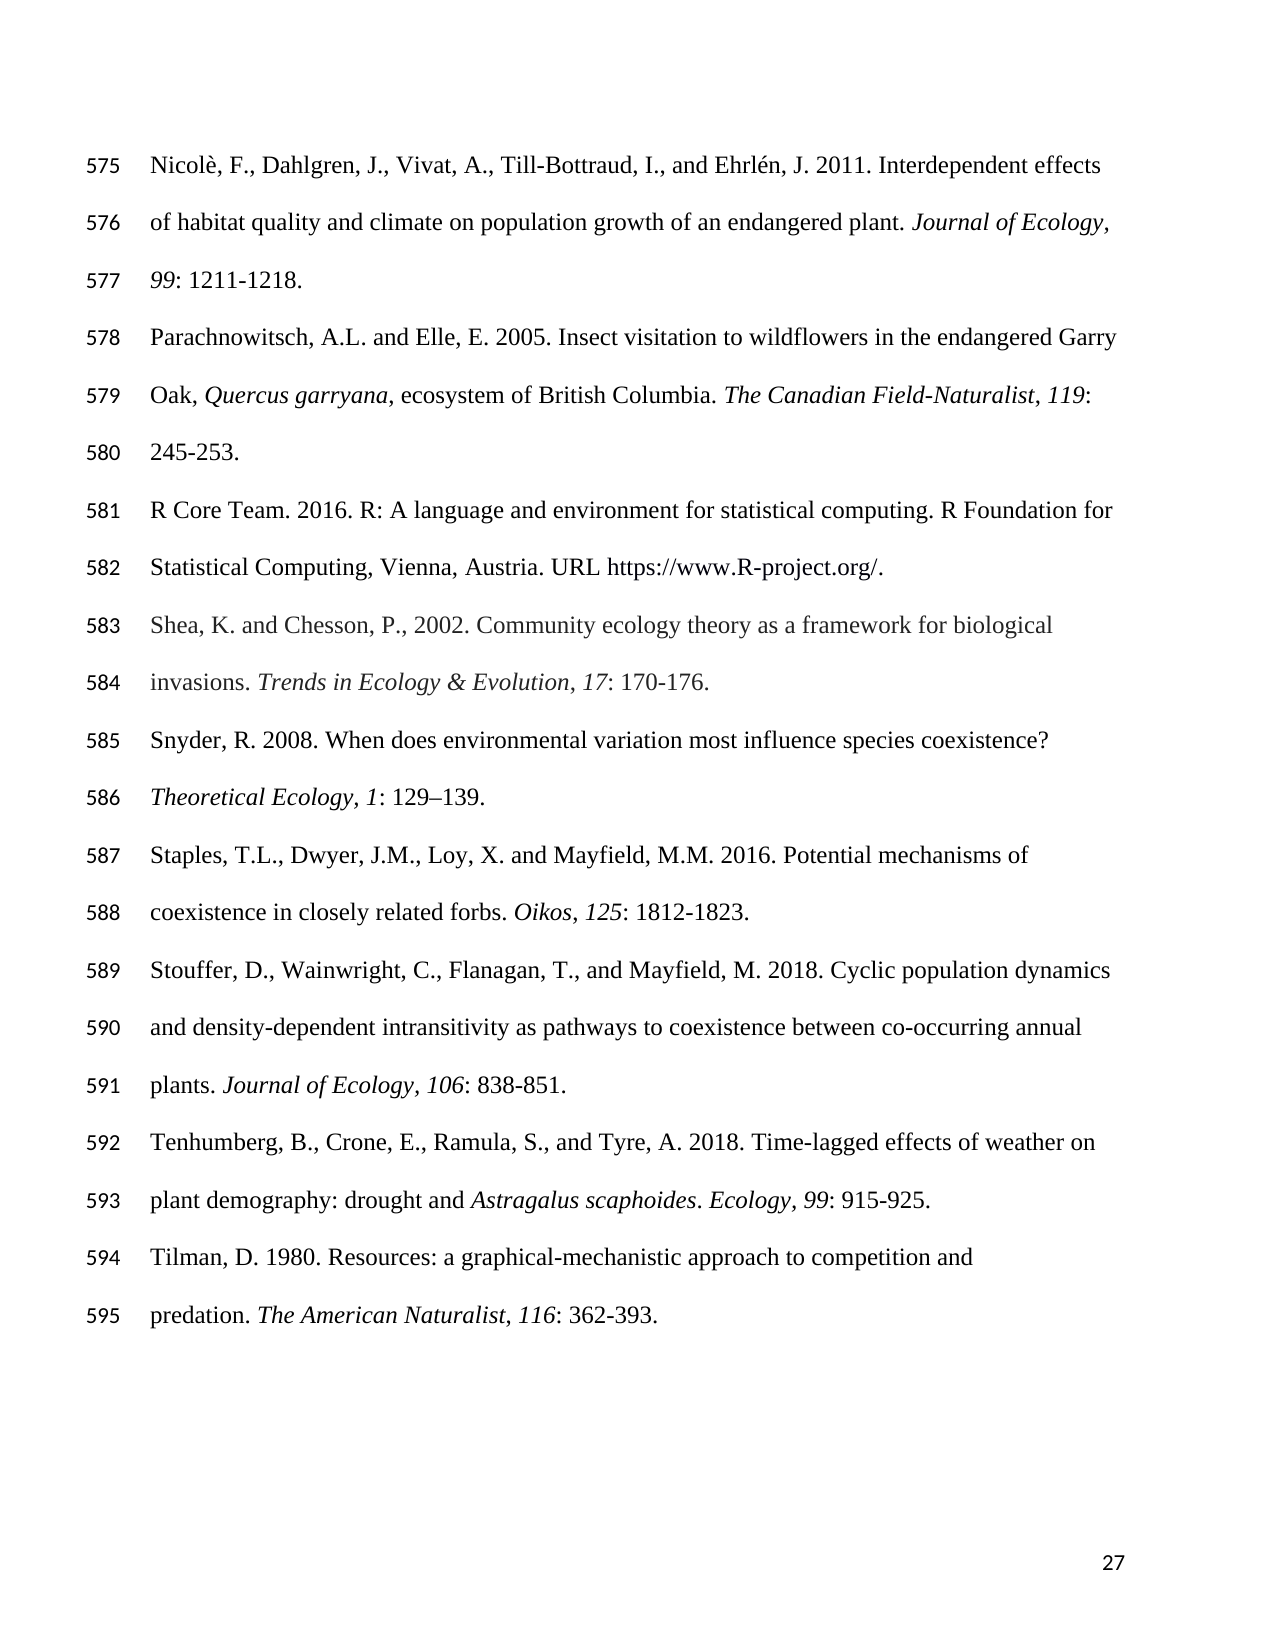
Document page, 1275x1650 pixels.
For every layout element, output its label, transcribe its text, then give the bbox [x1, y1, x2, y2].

text Staples, T.L., Dwyer, J.M., Loy, X. and Mayfield, M.M. 2016. Potential mechanisms of coexistence in closely related forbs. Oikos, 125: 1812-1823. [150, 840, 1125, 926]
text Tilman, D. 1980. Resources: a graphical-mechanistic approach to competition and predation. The American Naturalist, 116: 362-393. [150, 1242, 1125, 1329]
text Parachnowitsch, A.L. and Elle, E. 2005. Insect visitation to wildflowers in the endangered Garry Oak, Quercus garryana, ecosystem of British Columbia. The Canadian Field-Naturalist, 119: 245-253. [150, 322, 1125, 466]
text Stouffer, D., Wainwright, C., Flanagan, T., and Mayfield, M. 2018. Cyclic population dynamics and density-dependent intransitivity as pathways to coexistence between co-occurring annual plants. Journal of Ecology, 106: 838-851. [150, 955, 1125, 1099]
text R Core Team. 2016. R: A language and environment for statistical computing. R Foundation for Statistical Computing, Vienna, Austria. URL https://www.R-project.org/. [150, 495, 1125, 581]
text Tenhumberg, B., Crone, E., Ramula, S., and Tyre, A. 2018. Time-lagged effects of weather on plant demography: drought and Astragalus scaphoides. Ecology, 99: 915-925. [150, 1127, 1125, 1214]
text Nicolè, F., Dahlgren, J., Vivat, A., Till-Bottraud, I., and Ehrlén, J. 2011. Interdependent effects of habitat quality and climate on population growth of an endangered plant. Journal of Ecology, 99: 1211-1218. [150, 150, 1125, 294]
text Snyder, R. 2008. When does environmental variation most influence species coexistence? Theoretical Ecology, 1: 129–139. [150, 725, 1125, 811]
text Shea, K. and Chesson, P., 2002. Community ecology theory as a framework for biological invasions. Trends in Ecology & Evolution, 17: 170-176. [150, 610, 1125, 696]
